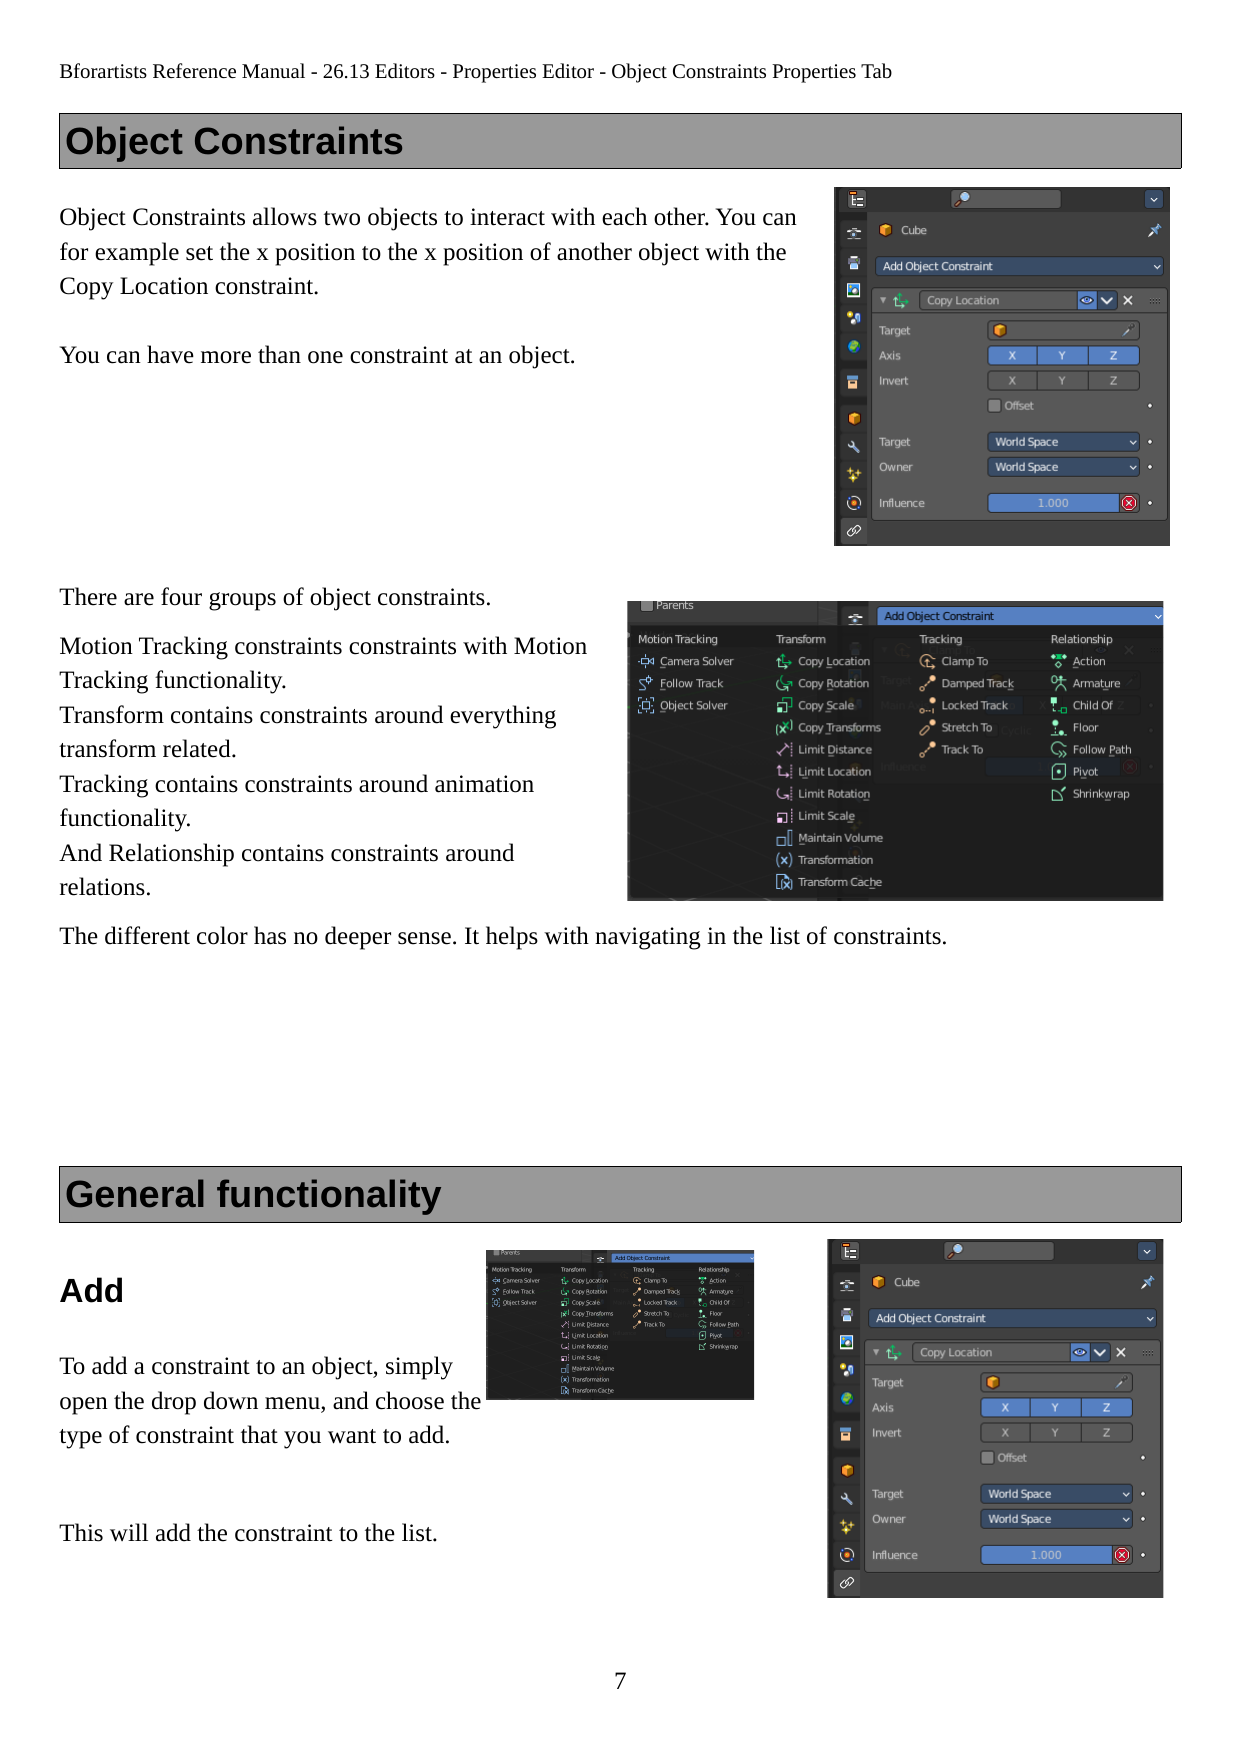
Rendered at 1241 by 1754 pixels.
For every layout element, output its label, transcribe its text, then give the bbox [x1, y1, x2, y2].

text This will add the constraint to the list. [59, 1518, 827, 1547]
picture [486, 1250, 755, 1400]
text To add a constraint to an object, simply open the drop down menu, and choose the type of constraint that you want to add. [59, 1351, 827, 1449]
picture [627, 601, 1164, 901]
text Motion Tracking constraints constraints with Motion Tracking functionality. Transform contains constraints around everything transform related. Tracking contains constraints around animation functionality. And Relationship contains constraints around relations. [59, 631, 627, 901]
text You can have more than one constraint at an object. [59, 340, 834, 369]
table_header General functionality [60, 1167, 1181, 1222]
subtitle Add [59, 1271, 486, 1310]
subtitle [755, 1271, 827, 1310]
picture [834, 187, 1170, 546]
text Object Constraints allows two objects to interact with each other. You can for example set the x position to the x position of another object with the Copy Location constraint. [59, 202, 834, 300]
picture [827, 1239, 1164, 1598]
text The different color has no deeper sense. It helps with navigating in the list of constraints. [59, 921, 1181, 950]
subtitle [1164, 1271, 1181, 1310]
table_header Object Constraints [60, 114, 1181, 168]
text There are four groups of object constraints. [59, 582, 1181, 610]
